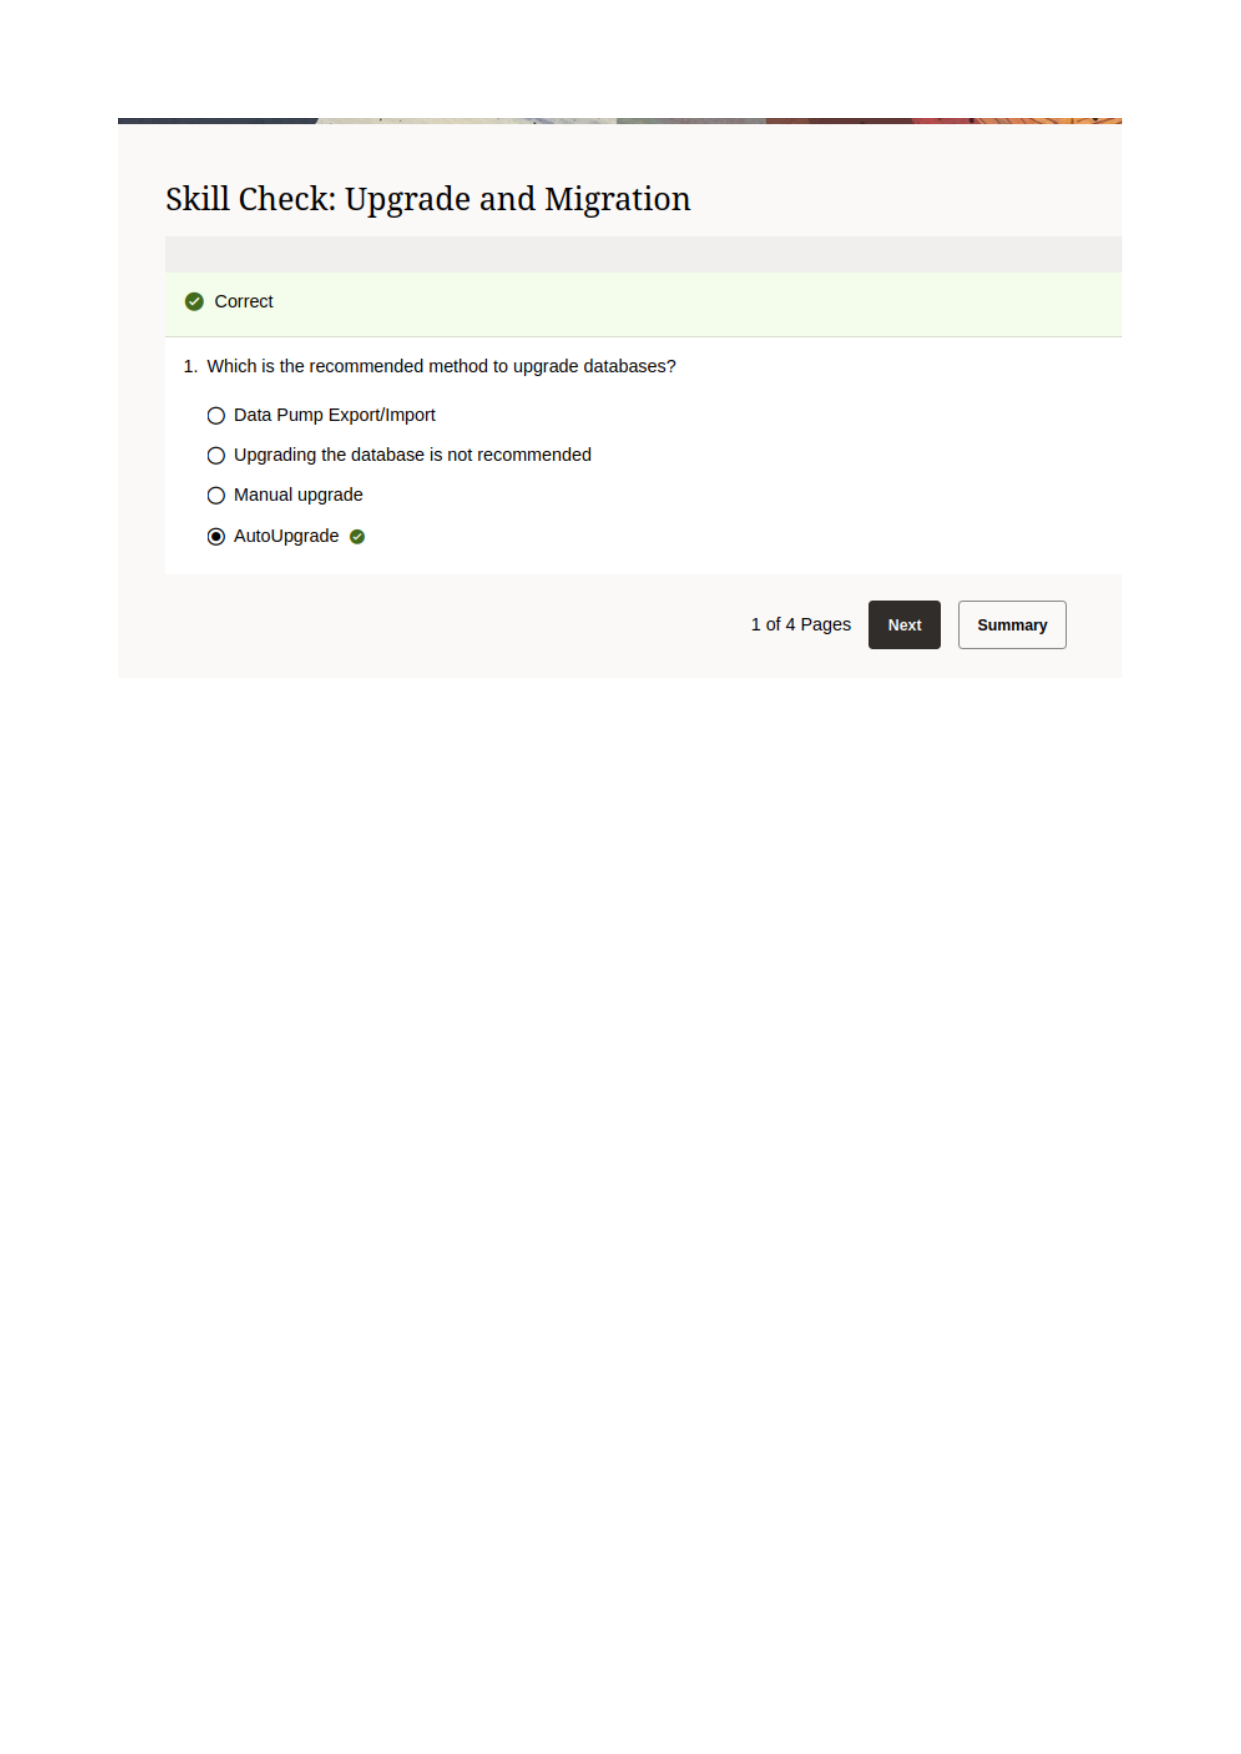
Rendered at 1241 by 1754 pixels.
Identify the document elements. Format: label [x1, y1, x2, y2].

picture [118, 118, 1123, 678]
